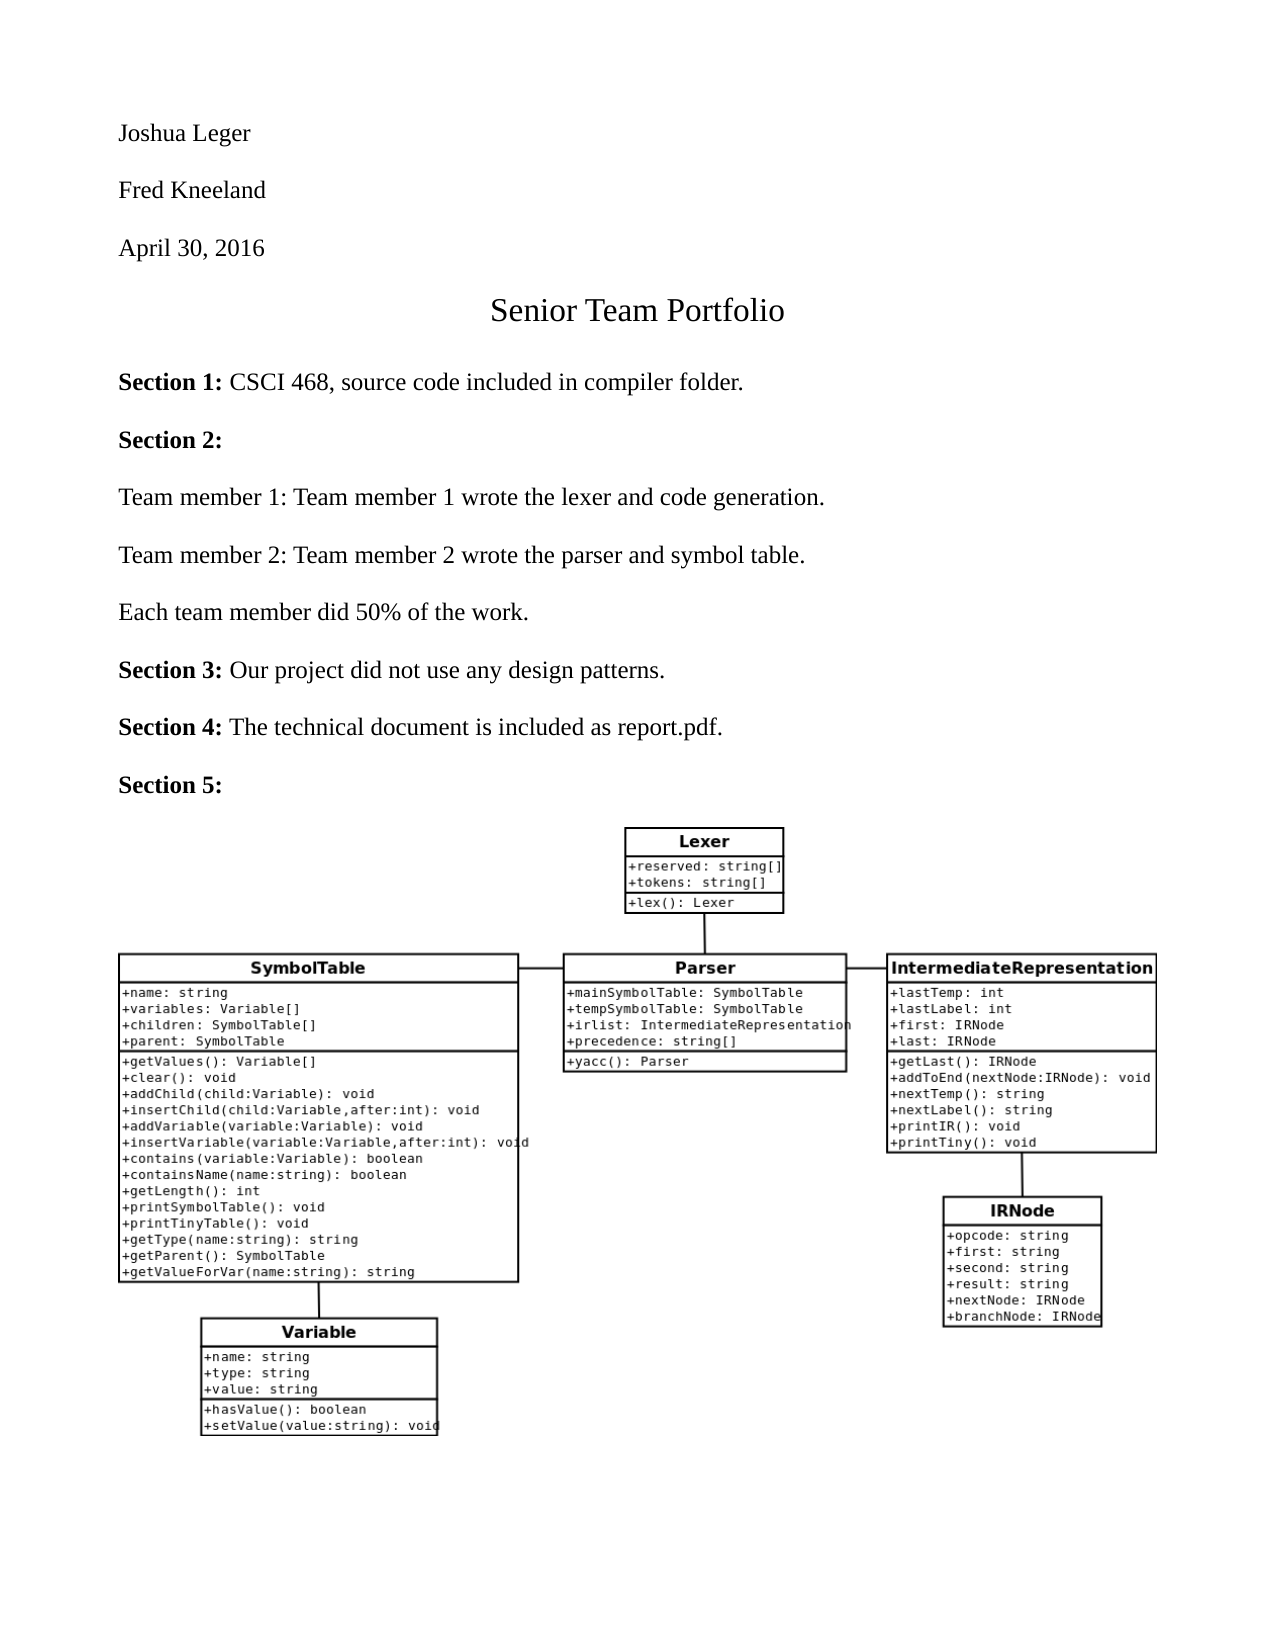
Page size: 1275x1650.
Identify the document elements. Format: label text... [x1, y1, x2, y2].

text Section 1: CSCI 468, source code included in compiler folder. [118, 367, 1157, 396]
picture [118, 827, 1157, 1436]
text Section 5: [118, 770, 1157, 798]
text Section 4: The technical document is included as report.pdf. [118, 712, 1157, 741]
text Senior Team Portfolio [118, 291, 1157, 329]
text Each team member did 50% of the work. [118, 597, 1157, 626]
text Team member 1: Team member 1 wrote the lexer and code generation. [118, 482, 1157, 511]
text Joshua Leger [118, 118, 1157, 147]
text Team member 2: Team member 2 wrote the parser and symbol table. [118, 540, 1157, 568]
text April 30, 2016 [118, 233, 1157, 262]
text Section 3: Our project did not use any design patterns. [118, 655, 1157, 683]
text Fred Kneeland [118, 176, 1157, 204]
text Section 2: [118, 425, 1157, 453]
